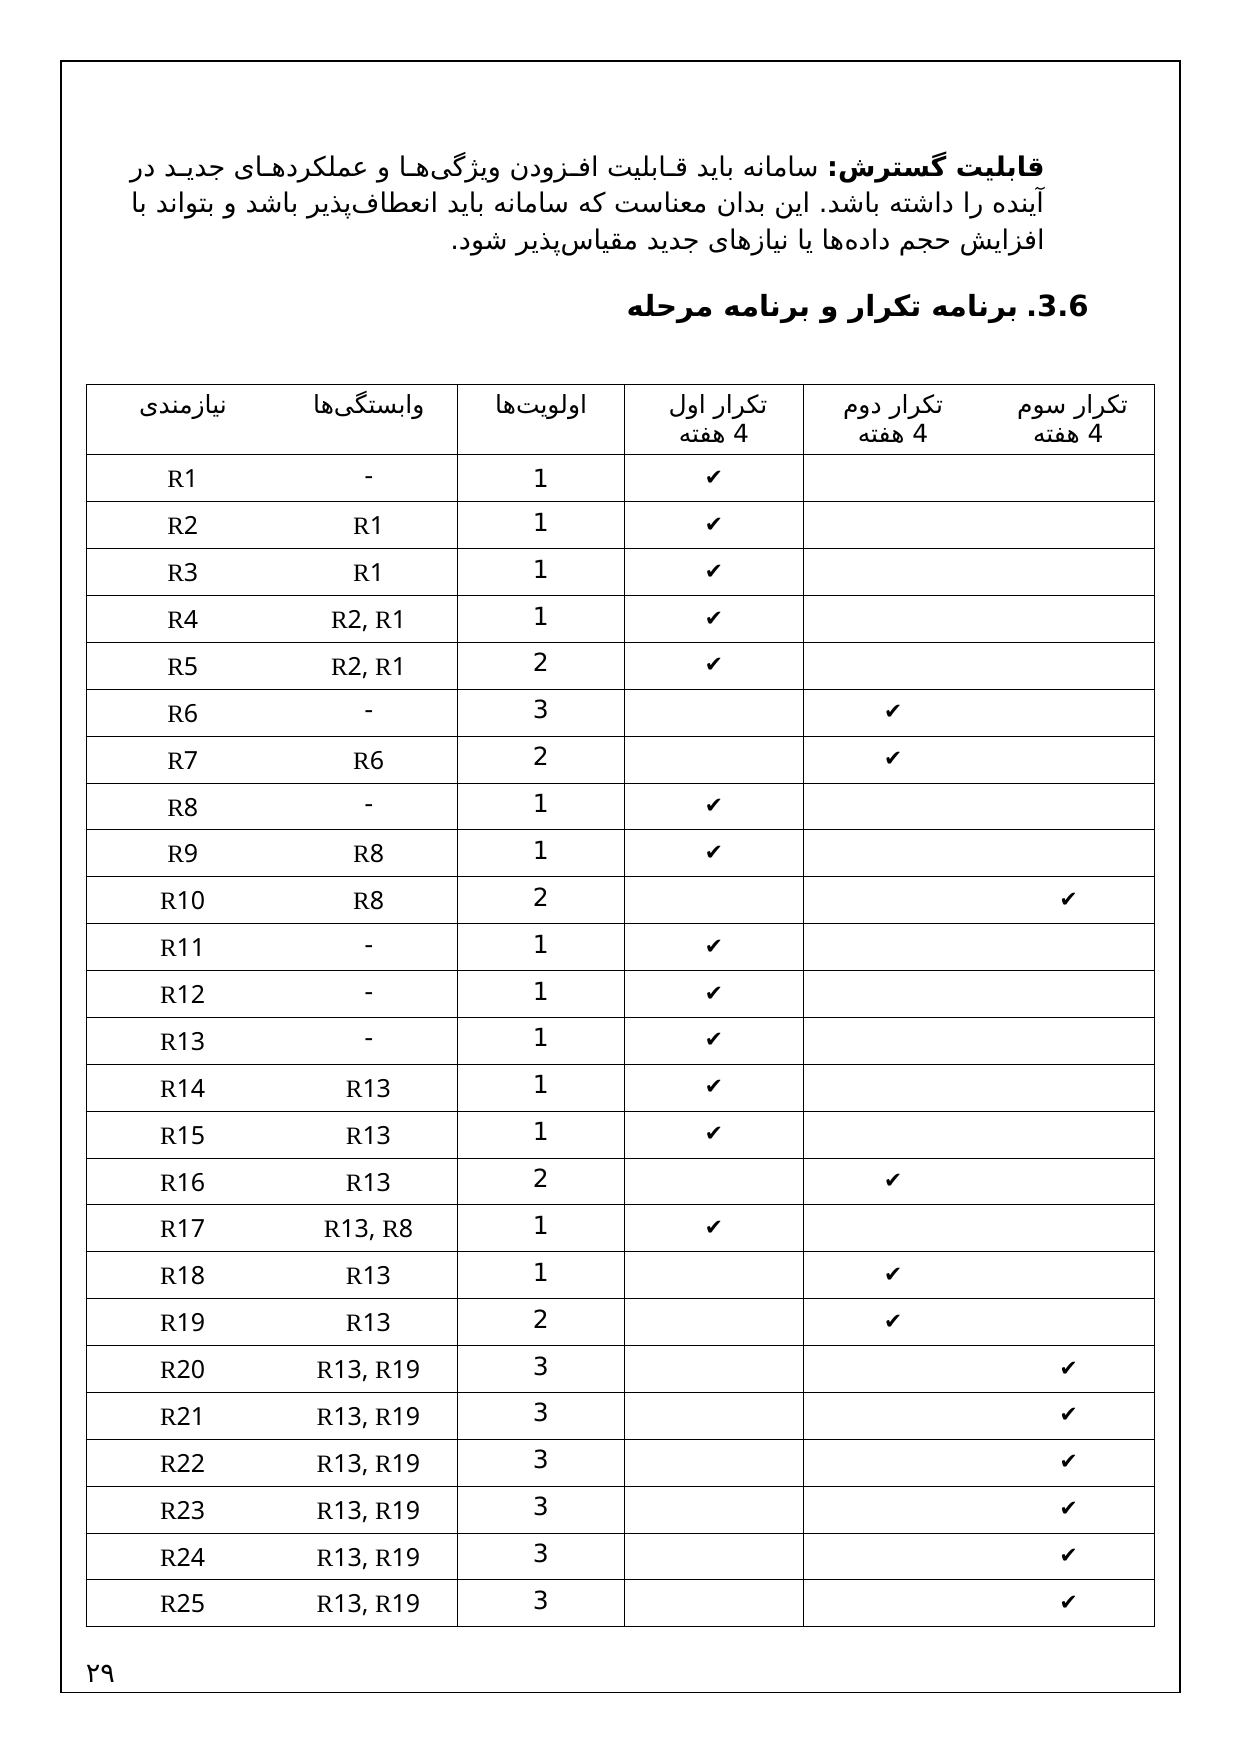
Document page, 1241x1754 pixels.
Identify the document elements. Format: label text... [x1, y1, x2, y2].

table_cell - [279, 784, 457, 829]
table_cell 3 [458, 1393, 624, 1439]
table_cell ✔ [625, 971, 803, 1017]
table_cell [625, 1534, 803, 1579]
table_cell 2 [458, 643, 624, 689]
table_cell R13 [279, 1299, 457, 1345]
table_cell R13, R19 [279, 1487, 457, 1532]
table_cell R25 [87, 1580, 279, 1626]
table_cell [982, 455, 1154, 501]
table_cell [625, 1487, 803, 1532]
table_cell R13, R19 [279, 1580, 457, 1626]
table_cell [804, 1205, 982, 1251]
table_cell [982, 830, 1154, 876]
table_cell 1 [458, 971, 624, 1017]
table_cell 3 [458, 690, 624, 736]
table_cell [804, 830, 982, 876]
table_cell ✔ [804, 1299, 982, 1345]
table_cell [625, 1346, 803, 1392]
table_cell [804, 1346, 982, 1392]
table_cell [804, 1440, 982, 1486]
table_cell 3 [458, 1534, 624, 1579]
table_cell R2, R1 [279, 643, 457, 689]
table_cell 1 [458, 784, 624, 829]
table_cell R9 [87, 830, 279, 876]
table_cell 3 [458, 1487, 624, 1532]
table_cell R24 [87, 1534, 279, 1579]
table_cell - [279, 924, 457, 970]
table_cell [982, 1252, 1154, 1298]
table_cell R13 [279, 1159, 457, 1204]
table_cell [982, 1299, 1154, 1345]
table_cell R16 [87, 1159, 279, 1204]
table_cell [625, 1440, 803, 1486]
table_cell R8 [279, 877, 457, 923]
table_cell [804, 1018, 982, 1064]
table_cell R13 [279, 1065, 457, 1111]
table_cell ✔ [804, 690, 982, 736]
table_cell [982, 784, 1154, 829]
table_cell ✔ [804, 1159, 982, 1204]
table_cell [625, 690, 803, 736]
table_cell R13, R19 [279, 1534, 457, 1579]
table_cell 1 [458, 549, 624, 595]
table_cell 3 [458, 1580, 624, 1626]
table_cell [804, 1580, 982, 1626]
table_cell - [279, 690, 457, 736]
table_cell R8 [279, 830, 457, 876]
table_cell R5 [87, 643, 279, 689]
table_cell R23 [87, 1487, 279, 1532]
table_cell - [279, 971, 457, 1017]
table_cell ✔ [625, 1112, 803, 1157]
table_cell ✔ [625, 643, 803, 689]
table_cell ✔ [982, 1487, 1154, 1532]
table_cell [982, 737, 1154, 782]
table_header تکرار سوم 4 هفته [982, 385, 1154, 454]
table_cell ✔ [804, 1252, 982, 1298]
table_cell ✔ [625, 1065, 803, 1111]
table_cell [804, 1112, 982, 1157]
table_cell 2 [458, 737, 624, 782]
table_cell [804, 784, 982, 829]
table_cell [625, 877, 803, 923]
table_cell [804, 502, 982, 548]
table_cell [982, 1018, 1154, 1064]
table_cell R4 [87, 596, 279, 642]
table_cell 1 [458, 1018, 624, 1064]
table_cell R11 [87, 924, 279, 970]
table_cell [804, 1065, 982, 1111]
table_cell 1 [458, 1205, 624, 1251]
table_cell R20 [87, 1346, 279, 1392]
table_cell R3 [87, 549, 279, 595]
table_cell [982, 1112, 1154, 1157]
table_cell ✔ [625, 784, 803, 829]
table_cell R13, R19 [279, 1346, 457, 1392]
table_cell [982, 690, 1154, 736]
table_cell ✔ [804, 737, 982, 782]
table_cell R8 [87, 784, 279, 829]
table_cell R14 [87, 1065, 279, 1111]
table_cell 2 [458, 877, 624, 923]
table_cell [804, 643, 982, 689]
table_cell 2 [458, 1299, 624, 1345]
table_cell R15 [87, 1112, 279, 1157]
table_cell 1 [458, 455, 624, 501]
table_cell R13, R19 [279, 1393, 457, 1439]
table_cell 1 [458, 502, 624, 548]
table_header اولویت‌ها [458, 385, 624, 454]
table_cell [625, 1299, 803, 1345]
table_cell [804, 1534, 982, 1579]
table_cell [804, 924, 982, 970]
table_cell R1 [279, 502, 457, 548]
table_cell [804, 455, 982, 501]
table_cell [982, 502, 1154, 548]
table_cell 1 [458, 1065, 624, 1111]
table_cell R21 [87, 1393, 279, 1439]
table_cell R10 [87, 877, 279, 923]
table_cell [804, 971, 982, 1017]
table_cell R13 [87, 1018, 279, 1064]
table_cell ✔ [625, 924, 803, 970]
table_cell ✔ [982, 1346, 1154, 1392]
table_cell 1 [458, 924, 624, 970]
table_cell 3 [458, 1440, 624, 1486]
table_cell 1 [458, 596, 624, 642]
table_cell [804, 549, 982, 595]
table_cell [625, 1159, 803, 1204]
table_cell R12 [87, 971, 279, 1017]
table_cell R6 [87, 690, 279, 736]
table_cell ✔ [625, 596, 803, 642]
table_cell R2 [87, 502, 279, 548]
table_cell 1 [458, 1252, 624, 1298]
table_cell ✔ [982, 1580, 1154, 1626]
table_cell [625, 1393, 803, 1439]
table_cell [982, 1205, 1154, 1251]
table_cell [982, 643, 1154, 689]
table_cell R13 [279, 1252, 457, 1298]
table_cell R1 [279, 549, 457, 595]
table_cell R13, R8 [279, 1205, 457, 1251]
table_cell ✔ [982, 877, 1154, 923]
table_cell [982, 924, 1154, 970]
table_header تکرار اول 4 هفته [625, 385, 803, 454]
table_header تکرار دوم 4 هفته [804, 385, 982, 454]
table_cell [982, 1065, 1154, 1111]
table_cell [982, 596, 1154, 642]
table_cell R18 [87, 1252, 279, 1298]
table_cell [804, 596, 982, 642]
table_cell [982, 549, 1154, 595]
table_cell [625, 1252, 803, 1298]
table_cell [982, 1159, 1154, 1204]
table_cell R13, R19 [279, 1440, 457, 1486]
table_cell R13 [279, 1112, 457, 1157]
table_cell R2, R1 [279, 596, 457, 642]
table_cell ✔ [625, 549, 803, 595]
table_cell 2 [458, 1159, 624, 1204]
table_cell - [279, 455, 457, 501]
table_cell [804, 1393, 982, 1439]
table_cell ✔ [982, 1393, 1154, 1439]
table_cell ✔ [625, 1018, 803, 1064]
table_cell [982, 971, 1154, 1017]
table_cell R17 [87, 1205, 279, 1251]
text قابلیت گسترش: سامانه باید قابلیت افزودن ویژگی‌ها و عملکردهای جدید در آینده را داشته باشد. این بدان معناست که سامانه باید انعطاف‌پذیر باشد و بتواند با افزایش حجم داده‌ها یا نیازهای جدید مقیاس‌پذیر شود. [130, 152, 1045, 256]
table_cell [804, 1487, 982, 1532]
table_cell R19 [87, 1299, 279, 1345]
table_cell R22 [87, 1440, 279, 1486]
table_cell [625, 737, 803, 782]
table_cell 1 [458, 1112, 624, 1157]
table_cell [804, 877, 982, 923]
table_header وابستگی‌ها [279, 385, 457, 454]
table_cell [625, 1580, 803, 1626]
table_cell ✔ [982, 1534, 1154, 1579]
table_cell R7 [87, 737, 279, 782]
table_cell R1 [87, 455, 279, 501]
table_cell R6 [279, 737, 457, 782]
table_cell 1 [458, 830, 624, 876]
table_header نیازمندی [87, 385, 279, 454]
table_cell ✔ [625, 502, 803, 548]
table_cell 3 [458, 1346, 624, 1392]
table_cell - [279, 1018, 457, 1064]
table_cell ✔ [625, 830, 803, 876]
table_cell ✔ [982, 1440, 1154, 1486]
table_cell ✔ [625, 455, 803, 501]
subtitle برنامه تکرار و برنامه مرحله [64, 289, 1026, 323]
table_cell ✔ [625, 1205, 803, 1251]
